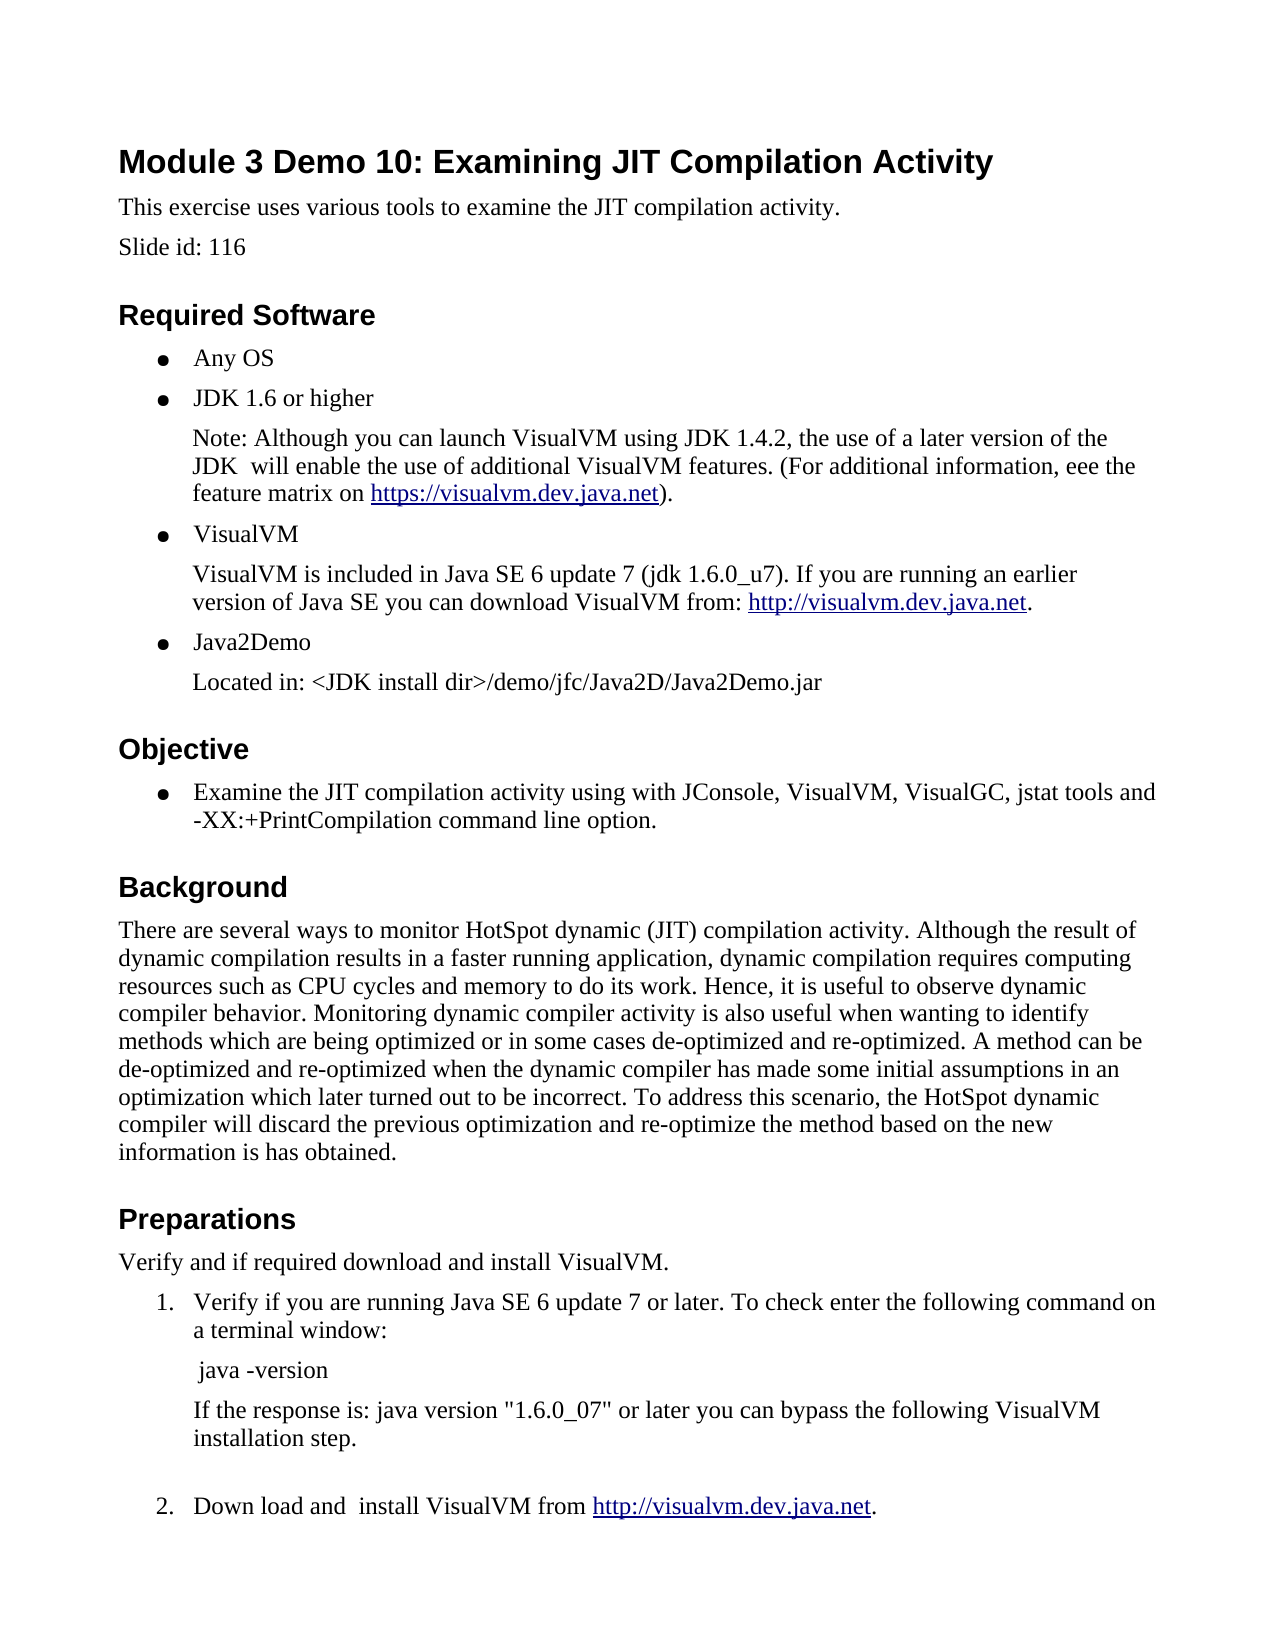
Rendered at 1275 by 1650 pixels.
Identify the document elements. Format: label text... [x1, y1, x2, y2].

list JDK 1.6 or higher [156, 384, 1157, 412]
subtitle Objective [118, 733, 1157, 766]
text There are several ways to monitor HotSpot dynamic (JIT) compilation activity. Although the result of dynamic compilation results in a faster running application, dynamic compilation requires computing resources such as CPU cycles and memory to do its work. Hence, it is useful to observe dynamic compiler behavior. Monitoring dynamic compiler activity is also useful when wanting to identify methods which are being optimized or in some cases de-optimized and re-optimized. A method can be de-optimized and re-optimized when the dynamic compiler has made some initial assumptions in an optimization which later turned out to be incorrect. To address this scenario, the HotSpot dynamic compiler will discard the previous optimization and re-optimize the method based on the new information is has obtained. [118, 916, 1157, 1166]
text Slide id: 116 [118, 233, 1157, 261]
list Down load and install VisualVM from http://visualvm.dev.java.net. [156, 1492, 1157, 1520]
text VisualVM is included in Java SE 6 update 7 (jdk 1.6.0_u7). If you are running an earlier version of Java SE you can download VisualVM from: http://visualvm.dev.java.net. [192, 560, 1157, 615]
text This exercise uses various tools to examine the JIT compilation activity. [118, 193, 1157, 221]
list Any OS [156, 344, 1157, 371]
text Located in: <JDK install dir>/demo/jfc/Java2D/Java2Demo.jar [192, 668, 1157, 696]
list If the response is: java version "1.6.0_07" or later you can bypass the following VisualVM installation step. [156, 1397, 1157, 1452]
text Verify and if required download and install VisualVM. [118, 1248, 1157, 1276]
list Examine the JIT compilation activity using with JConsole, VisualVM, VisualGC, jstat tools and -XX:+PrintCompilation command line option. [156, 778, 1157, 834]
subtitle Preparations [118, 1203, 1157, 1236]
text Note: Although you can launch VisualVM using JDK 1.4.2, the use of a later version of the JDK will enable the use of additional VisualVM features. (For additional information, eee the feature matrix on https://visualvm.dev.java.net). [192, 424, 1157, 507]
subtitle Module 3 Demo 10: Examining JIT Compilation Activity [118, 143, 1157, 181]
list Verify if you are running Java SE 6 update 7 or later. To check enter the following command on a terminal window: [156, 1288, 1157, 1344]
subtitle Required Software [118, 298, 1157, 331]
list Java2Demo [156, 628, 1157, 656]
text java -version [192, 1356, 1157, 1384]
subtitle Background [118, 871, 1157, 904]
list VisualVM [156, 520, 1157, 547]
